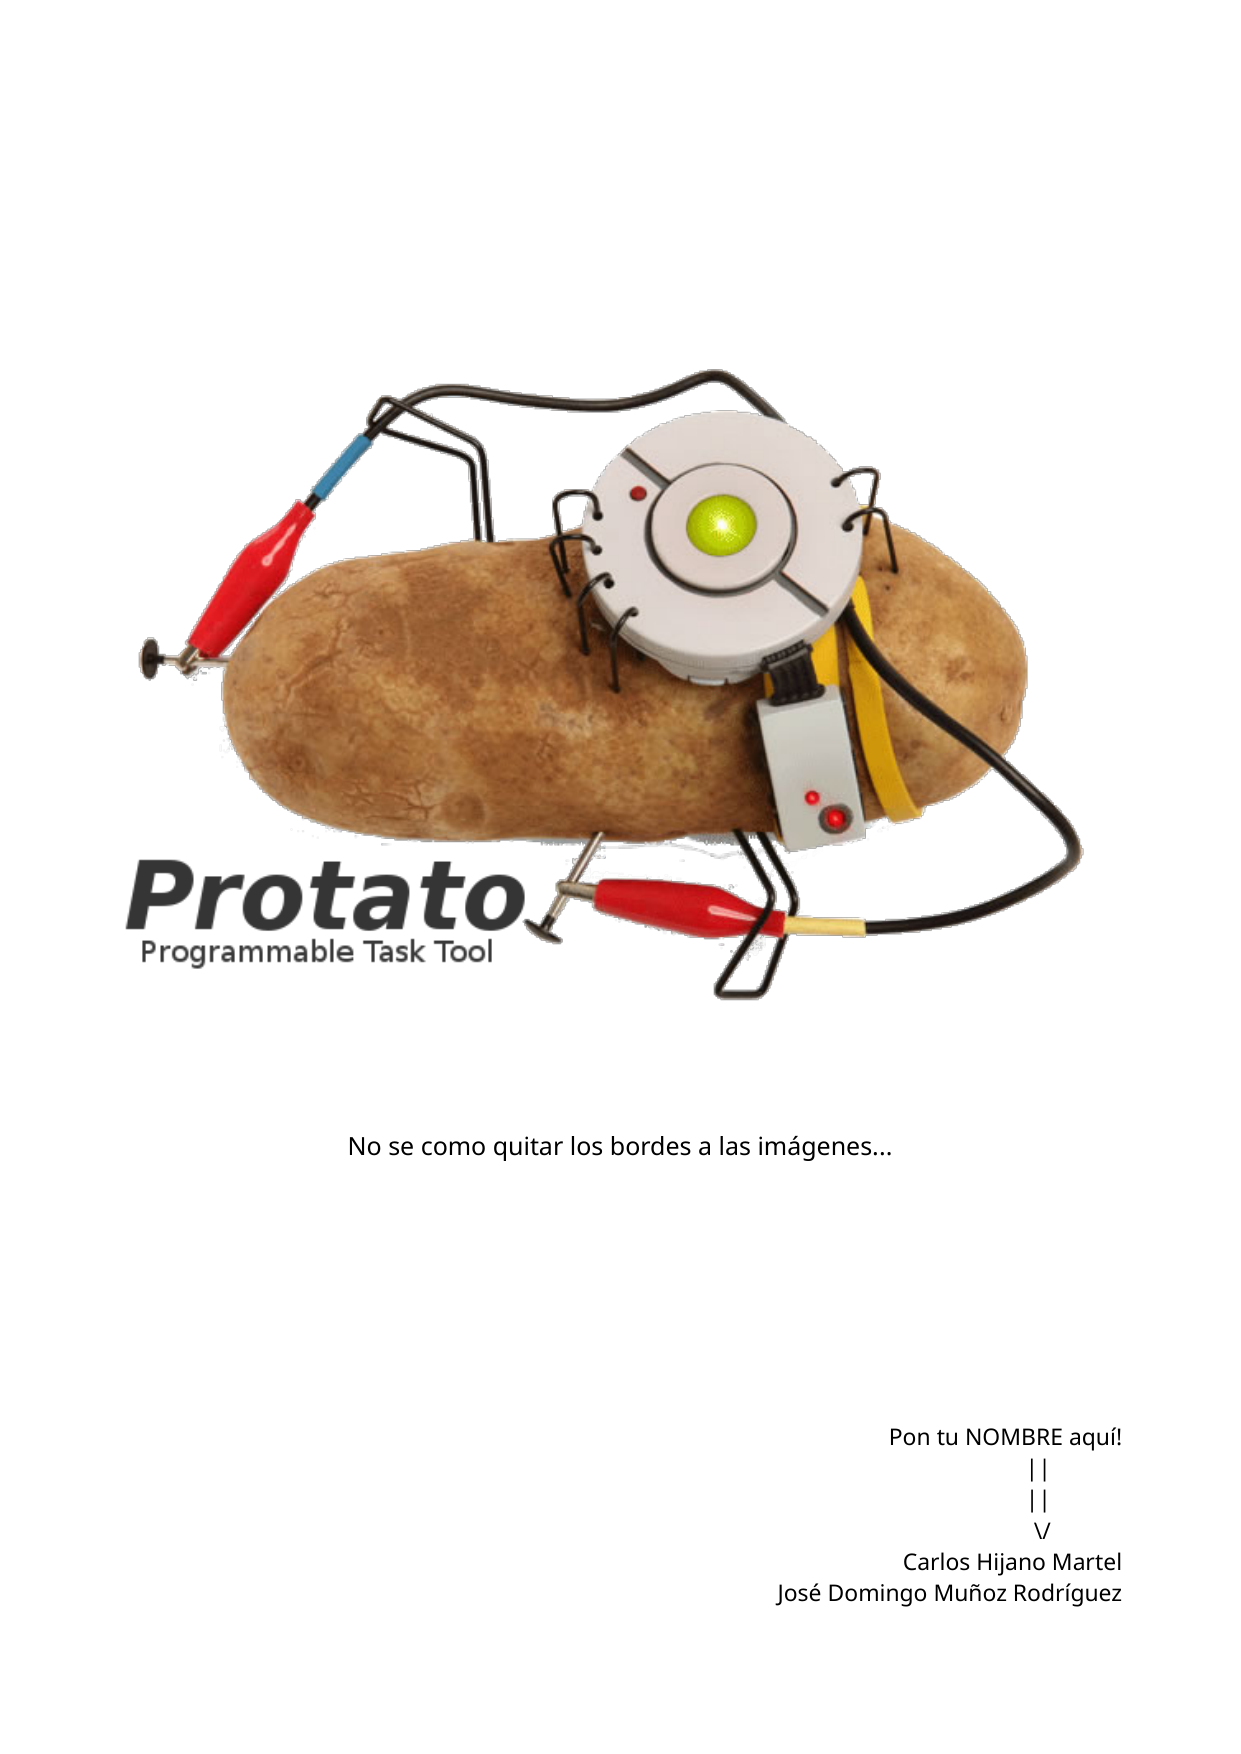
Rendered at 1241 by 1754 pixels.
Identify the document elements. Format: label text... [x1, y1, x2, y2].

text || [118, 1452, 1122, 1483]
text \/ [118, 1515, 1122, 1546]
text José Domingo Muñoz Rodríguez [118, 1577, 1122, 1608]
text Carlos Hijano Martel [118, 1546, 1122, 1577]
text || [118, 1483, 1122, 1515]
text Pon tu NOMBRE aquí! [118, 1421, 1122, 1452]
text No se como quitar los bordes a las imágenes... [118, 1128, 1122, 1163]
picture [118, 345, 1123, 1015]
